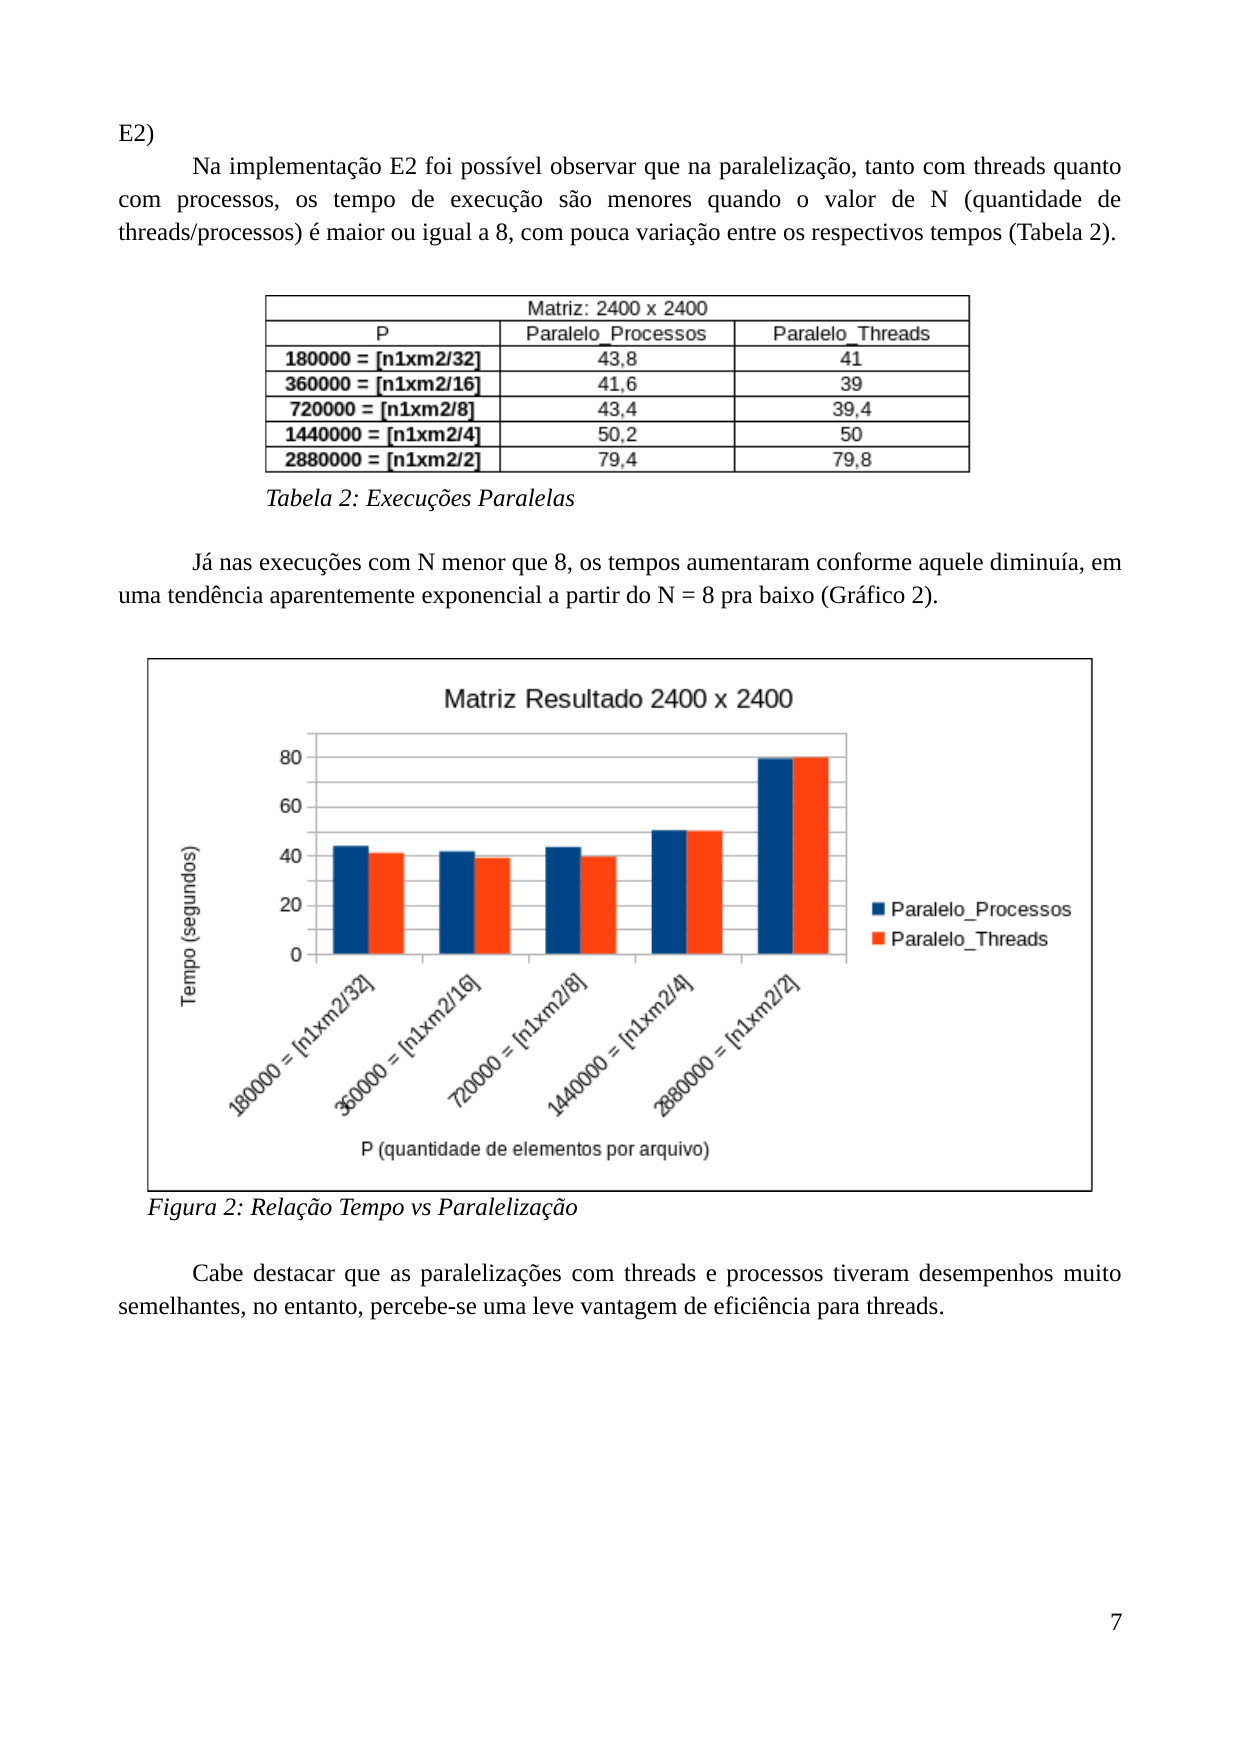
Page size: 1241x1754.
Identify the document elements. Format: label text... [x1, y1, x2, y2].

text Já nas execuções com N menor que 8, os tempos aumentaram conforme aquele diminuía, em uma tendência aparentemente exponencial a partir do N = 8 pra baixo (Gráfico 2). [118, 547, 1122, 609]
text Tabela 2: Execuções Paralelas [265, 484, 975, 512]
text Figura 2: Relação Tempo vs Paralelização [147, 1192, 1093, 1221]
text Na implementação E2 foi possível observar que na paralelização, tanto com threads quanto com processos, os tempo de execução são menores quando o valor de N (quantidade de threads/processos) é maior ou igual a 8, com pouca variação entre os respectivos tempos (Tabela 2). [118, 151, 1122, 246]
picture [147, 658, 1093, 1192]
picture [265, 295, 975, 484]
text Cabe destacar que as paralelizações com threads e processos tiveram desempenhos muito semelhantes, no entanto, percebe-se uma leve vantagem de eficiência para threads. [118, 1258, 1122, 1319]
text E2) [118, 118, 1122, 147]
